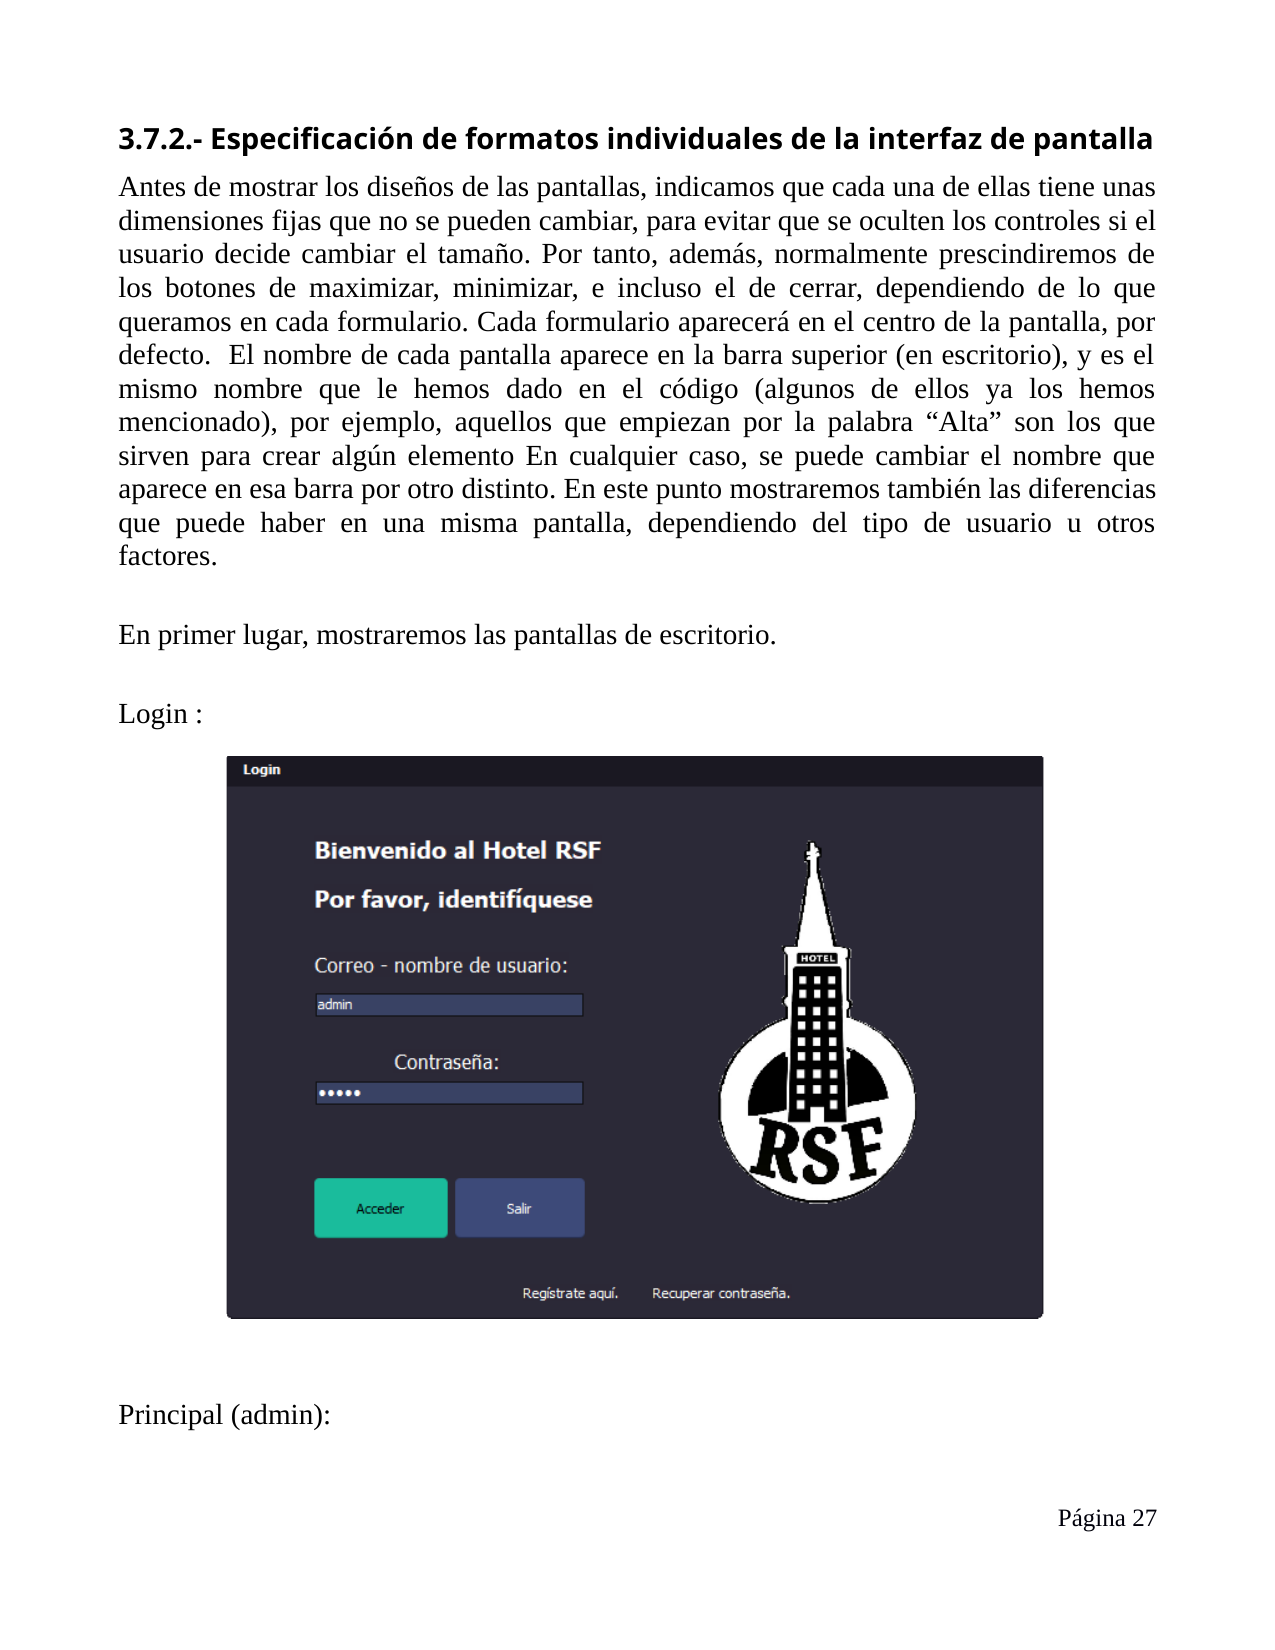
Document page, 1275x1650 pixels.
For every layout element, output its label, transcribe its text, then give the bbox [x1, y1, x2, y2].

text Login : [118, 696, 1157, 730]
picture [226, 756, 1046, 1319]
text Antes de mostrar los diseños de las pantallas, indicamos que cada una de ellas tiene unas dimensiones fijas que no se pueden cambiar, para evitar que se oculten los controles si el usuario decide cambiar el tamaño. Por tanto, además, normalmente prescindiremos de los botones de maximizar, minimizar, e incluso el de cerrar, dependiendo de lo que queramos en cada formulario. Cada formulario aparecerá en el centro de la pantalla, por defecto. El nombre de cada pantalla aparece en la barra superior (en escritorio), y es el mismo nombre que le hemos dado en el código (algunos de ellos ya los hemos mencionado), por ejemplo, aquellos que empiezan por la palabra “Alta” son los que sirven para crear algún elemento En cualquier caso, se puede cambiar el nombre que aparece en esa barra por otro distinto. En este punto mostraremos también las diferencias que puede haber en una misma pantalla, dependiendo del tipo de usuario u otros factores. [118, 169, 1157, 572]
text Principal (admin): [118, 1397, 1157, 1431]
text 3.7.2.- Especificación de formatos individuales de la interfaz de pantalla [118, 118, 1157, 158]
text En primer lugar, mostraremos las pantallas de escritorio. [118, 617, 1157, 651]
